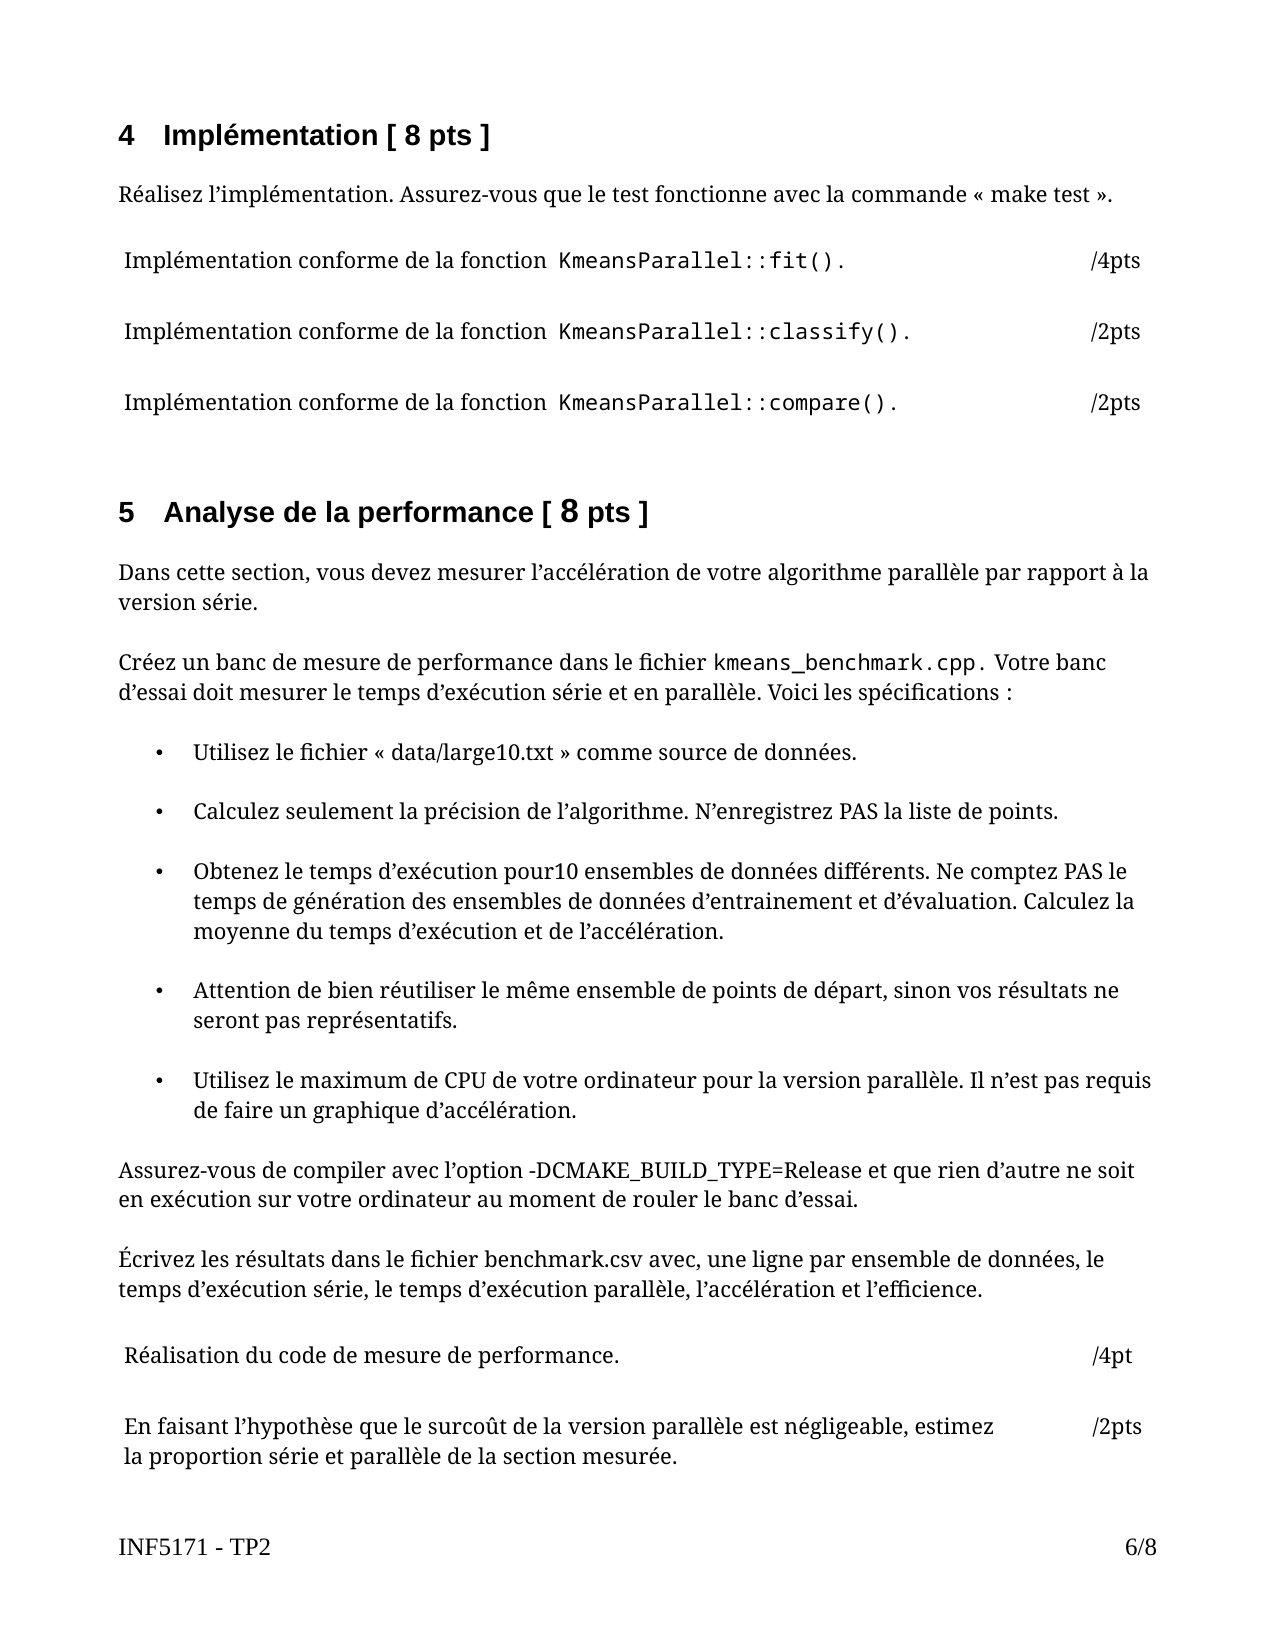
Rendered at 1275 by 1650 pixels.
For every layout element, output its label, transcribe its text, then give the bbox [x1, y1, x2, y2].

text Assurez-vous de compiler avec l’option -DCMAKE_BUILD_TYPE=Release et que rien d’autre ne soit en exécution sur votre ordinateur au moment de rouler le banc d’essai. [118, 1155, 1157, 1214]
list Utilisez le maximum de CPU de votre ordinateur pour la version parallèle. Il n’est pas requis de faire un graphique d’accélération. [156, 1065, 1157, 1125]
table_header /4pts [1080, 224, 1157, 295]
table_header /4pt [1081, 1319, 1157, 1390]
list Calculez seulement la précision de l’algorithme. N’enregistrez PAS la liste de points. [156, 796, 1157, 826]
table_cell [1006, 295, 1080, 366]
text Dans cette section, vous devez mesurer l’accélération de votre algorithme parallèle par rapport à la version série. [118, 557, 1157, 617]
table_cell [1006, 366, 1080, 438]
table_cell En faisant l’hypothèse que le surcoût de la version parallèle est négligeable, estimez la proportion série et parallèle de la section mesurée. [118, 1390, 1007, 1491]
table_header Implémentation conforme de la fonction KmeansParallel::fit(). [118, 224, 1006, 295]
table_header [1008, 1319, 1081, 1390]
table_header Réalisation du code de mesure de performance. [118, 1319, 1007, 1390]
text Écrivez les résultats dans le fichier benchmark.csv avec, une ligne par ensemble de données, le temps d’exécution série, le temps d’exécution parallèle, l’accélération et l’efficience. [118, 1244, 1157, 1304]
list Obtenez le temps d’exécution pour10 ensembles de données différents. Ne comptez PAS le temps de génération des ensembles de données d’entrainement et d’évaluation. Calculez la moyenne du temps d’exécution et de l’accélération. [156, 856, 1157, 946]
table_cell [1008, 1390, 1081, 1491]
table_cell /2pts [1080, 366, 1157, 438]
list Attention de bien réutiliser le même ensemble de points de départ, sinon vos résultats ne seront pas représentatifs. [156, 976, 1157, 1035]
text Créez un banc de mesure de performance dans le fichier kmeans_benchmark.cpp. Votre banc d’essai doit mesurer le temps d’exécution série et en parallèle. Voici les spécifications : [118, 647, 1157, 707]
table_cell Implémentation conforme de la fonction KmeansParallel::compare(). [118, 366, 1006, 438]
subtitle Implémentation [ 8 pts ] [118, 118, 1157, 152]
table_cell /2pts [1081, 1390, 1157, 1491]
table_cell Implémentation conforme de la fonction KmeansParallel::classify(). [118, 295, 1006, 366]
table_header [1006, 224, 1080, 295]
list Utilisez le fichier « data/large10.txt » comme source de données. [156, 737, 1157, 766]
table_cell /2pts [1080, 295, 1157, 366]
subtitle Analyse de la performance [ 8 pts ] [118, 491, 1157, 530]
text Réalisez l’implémentation. Assurez-vous que le test fonctionne avec la commande « make test ». [118, 179, 1157, 209]
